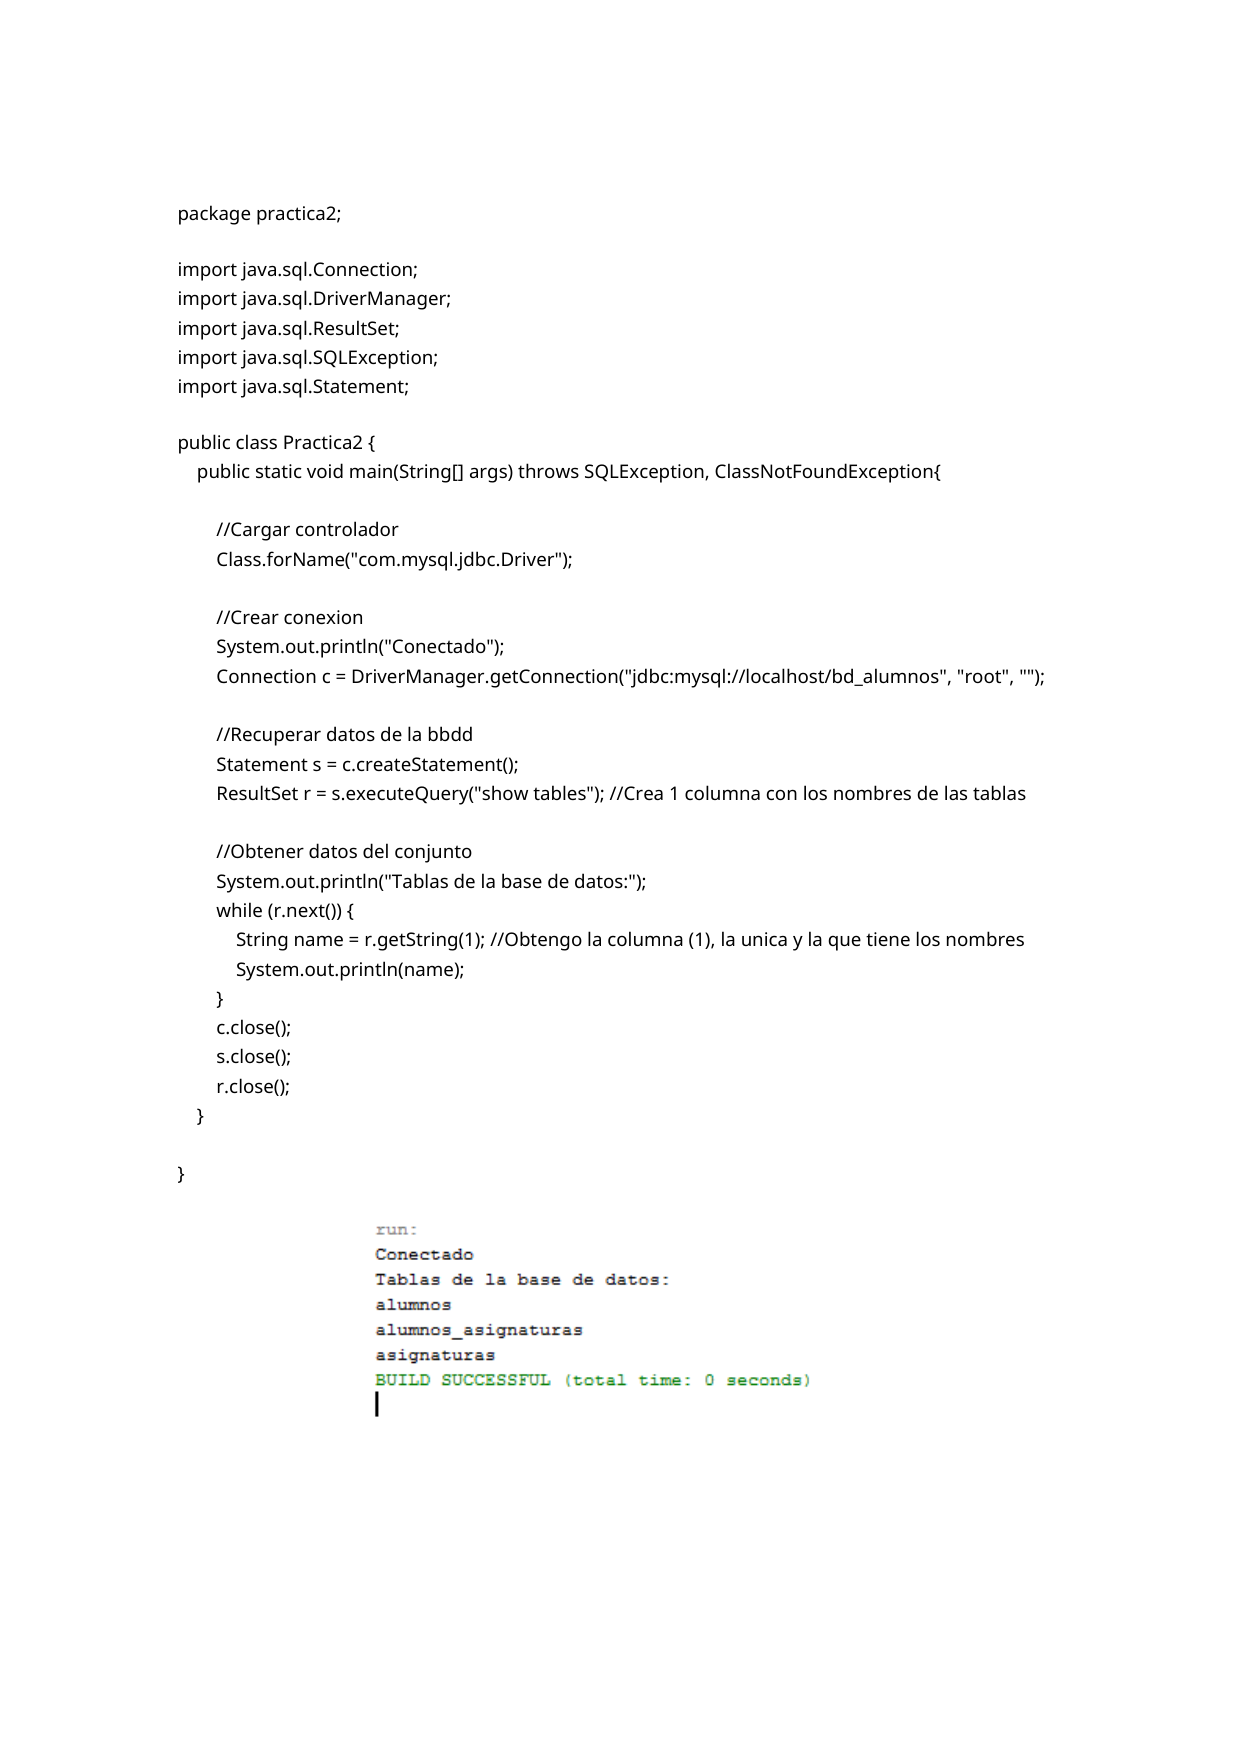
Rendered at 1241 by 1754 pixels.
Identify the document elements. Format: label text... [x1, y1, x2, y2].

text import java.sql.Statement; [177, 373, 1063, 399]
text Connection c = DriverManager.getConnection("jdbc:mysql://localhost/bd_alumnos", "root", ""); [177, 663, 1063, 689]
text System.out.println(name); [177, 956, 1063, 981]
text Statement s = c.createStatement(); [177, 751, 1063, 776]
text import java.sql.Connection; [177, 256, 1063, 282]
text System.out.println("Conectado"); [177, 634, 1063, 659]
text c.close(); [177, 1014, 1063, 1040]
text package practica2; [177, 201, 1063, 226]
text import java.sql.ResultSet; [177, 315, 1063, 340]
text //Recuperar datos de la bbdd [177, 722, 1063, 747]
text public static void main(String[] args) throws SQLException, ClassNotFoundException{ [177, 458, 1063, 484]
picture [363, 1216, 878, 1442]
text //Obtener datos del conjunto [177, 839, 1063, 864]
text import java.sql.DriverManager; [177, 286, 1063, 311]
text System.out.println("Tablas de la base de datos:"); [177, 868, 1063, 893]
text s.close(); [177, 1044, 1063, 1069]
text ResultSet r = s.executeQuery("show tables"); //Crea 1 columna con los nombres de las tablas [177, 780, 1063, 806]
text } [177, 1102, 1063, 1128]
text r.close(); [177, 1073, 1063, 1098]
text } [177, 985, 1063, 1011]
text public class Practica2 { [177, 429, 1063, 454]
text //Crear conexion [177, 604, 1063, 630]
text import java.sql.SQLException; [177, 344, 1063, 369]
text //Cargar controlador [177, 517, 1063, 542]
text } [177, 1161, 1063, 1186]
text String name = r.getString(1); //Obtengo la columna (1), la unica y la que tiene los nombres [177, 927, 1063, 952]
text while (r.next()) { [177, 897, 1063, 923]
text Class.forName("com.mysql.jdbc.Driver"); [177, 546, 1063, 572]
